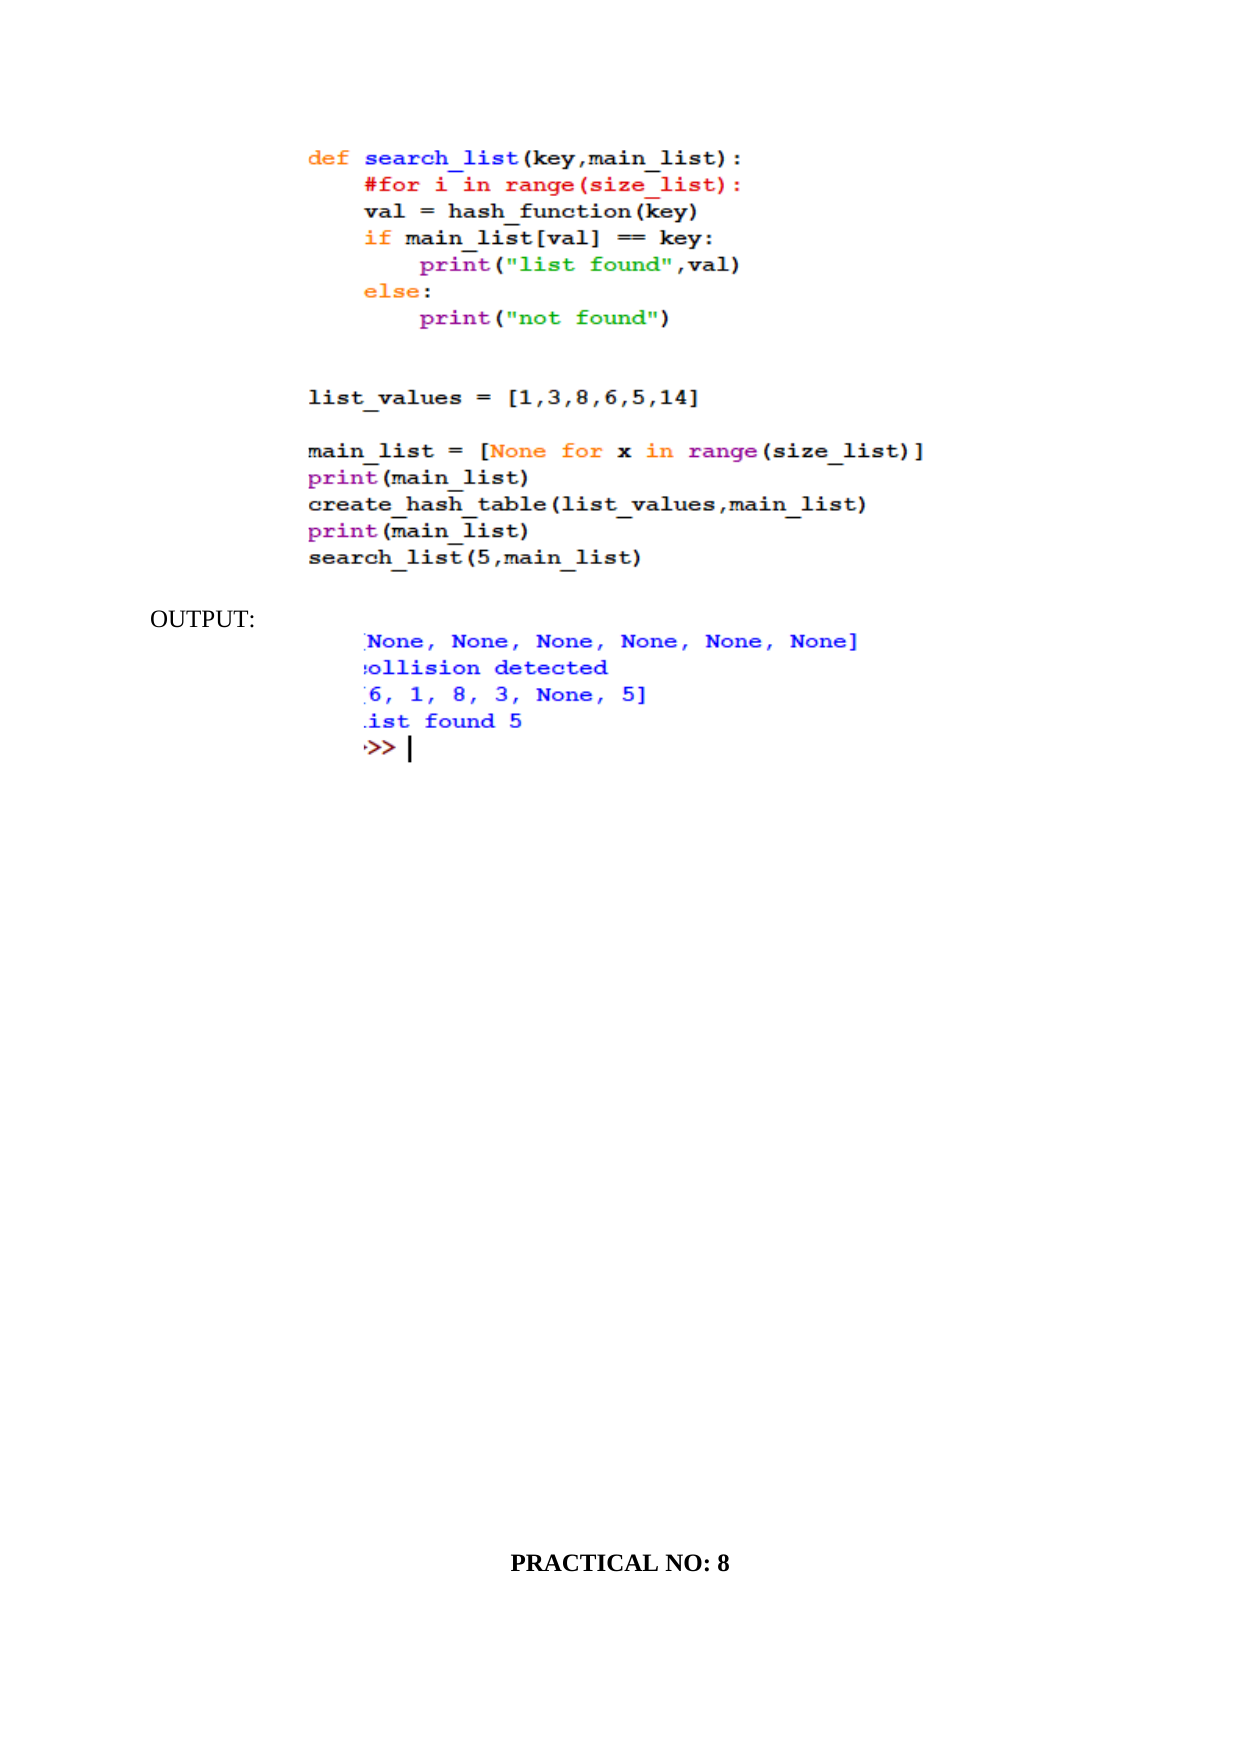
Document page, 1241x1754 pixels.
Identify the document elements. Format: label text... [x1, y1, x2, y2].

picture [363, 632, 877, 772]
text PRACTICAL NO: 8 [150, 1548, 1090, 1577]
text OUTPUT: [150, 604, 1090, 632]
picture [308, 150, 932, 575]
